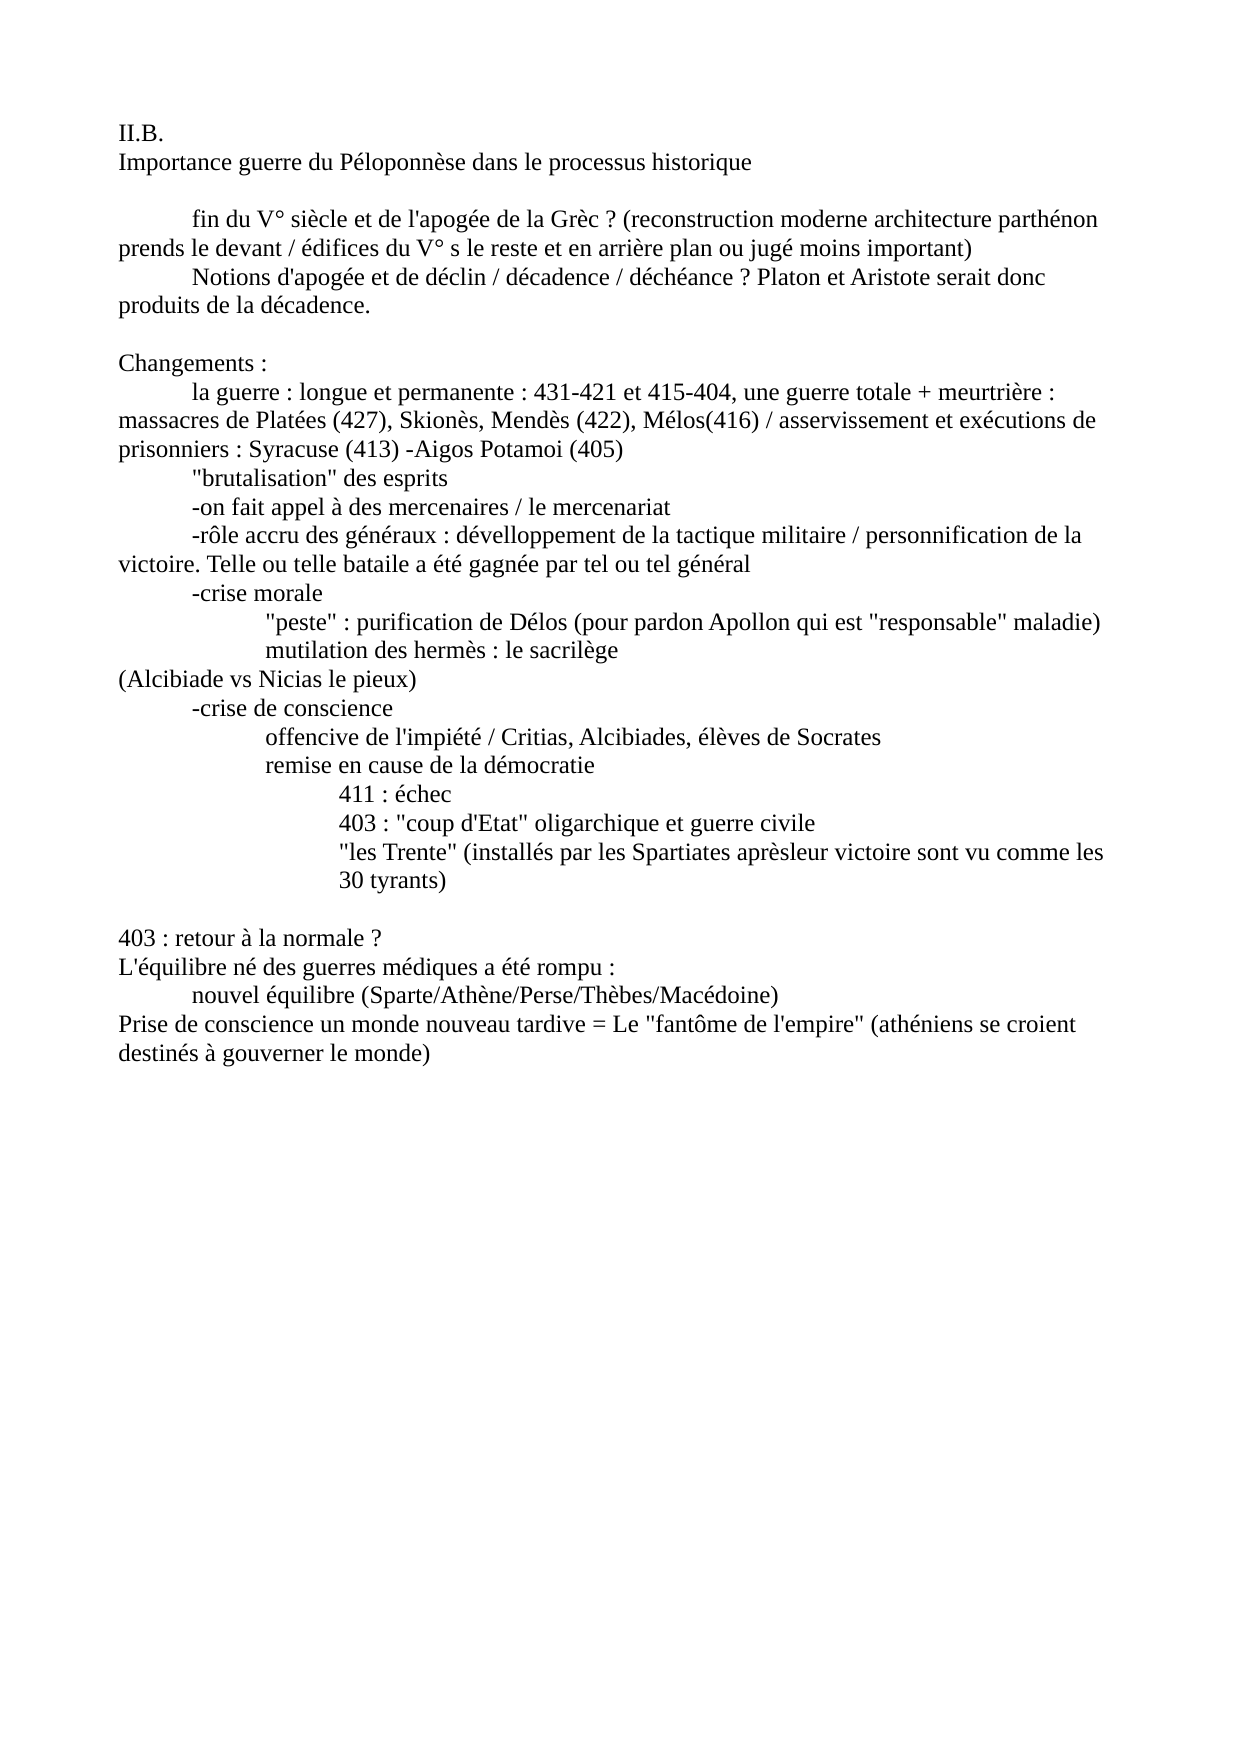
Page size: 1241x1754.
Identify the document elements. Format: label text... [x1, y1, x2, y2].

text 403 : retour à la normale ? [118, 923, 1122, 952]
text Changements : [118, 348, 1122, 377]
text L'équilibre né des guerres médiques a été rompu : [118, 952, 1122, 981]
text la guerre : longue et permanente : 431-421 et 415-404, une guerre totale + meurtrière : massacres de Platées (427), Skionès, Mendès (422), Mélos(416) / asservissement et exécutions de prisonniers : Syracuse (413) -Aigos Potamoi (405) [118, 377, 1122, 463]
text mutilation des hermès : le sacrilège [118, 636, 1122, 664]
text fin du V° siècle et de l'apogée de la Grèc ? (reconstruction moderne architecture parthénon prends le devant / édifices du V° s le reste et en arrière plan ou jugé moins important) [118, 204, 1122, 262]
text -on fait appel à des mercenaires / le mercenariat [118, 492, 1122, 521]
text "peste" : purification de Délos (pour pardon Apollon qui est "responsable" maladie) [118, 607, 1122, 636]
text II.B. [118, 118, 1122, 147]
text remise en cause de la démocratie [118, 751, 1122, 779]
text -crise morale [118, 578, 1122, 607]
text Importance guerre du Péloponnèse dans le processus historique [118, 147, 1122, 176]
text -crise de conscience [118, 693, 1122, 722]
text nouvel équilibre (Sparte/Athène/Perse/Thèbes/Macédoine) [118, 981, 1122, 1009]
text (Alcibiade vs Nicias le pieux) [118, 664, 1122, 693]
text 411 : échec [118, 779, 1122, 808]
text Notions d'apogée et de déclin / décadence / déchéance ? Platon et Aristote serait donc produits de la décadence. [118, 262, 1122, 319]
text "brutalisation" des esprits [118, 463, 1122, 492]
text -rôle accru des généraux : dévelloppement de la tactique militaire / personnification de la victoire. Telle ou telle bataile a été gagnée par tel ou tel général [118, 521, 1122, 578]
text 403 : "coup d'Etat" oligarchique et guerre civile [118, 808, 1122, 837]
text offencive de l'impiété / Critias, Alcibiades, élèves de Socrates [118, 722, 1122, 751]
text "les Trente" (installés par les Spartiates aprèsleur victoire sont vu comme les 30 tyrants) [118, 837, 1122, 894]
text Prise de conscience un monde nouveau tardive = Le "fantôme de l'empire" (athéniens se croient destinés à gouverner le monde) [118, 1009, 1122, 1067]
